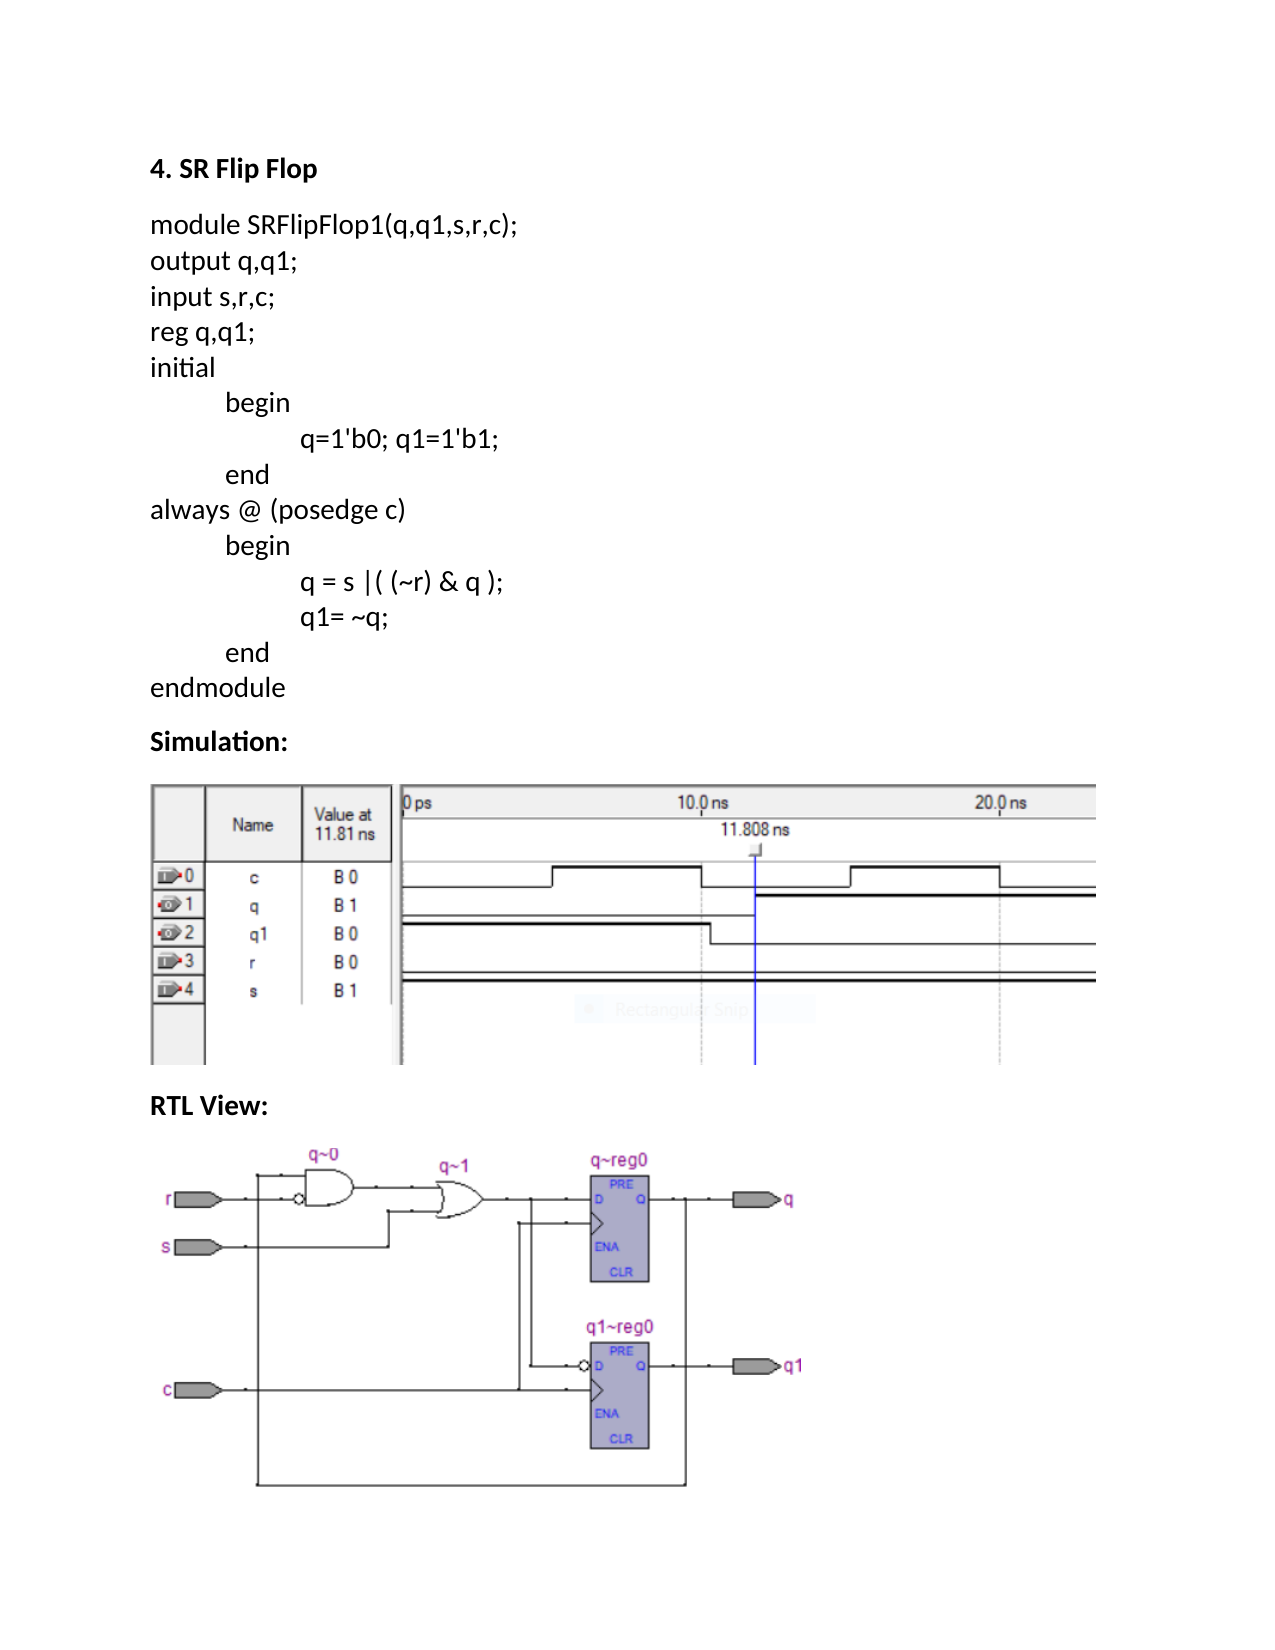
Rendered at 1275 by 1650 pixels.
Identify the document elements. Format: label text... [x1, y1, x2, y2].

text q = s |( (~r) & q ); [150, 563, 1125, 598]
text input s,r,c; [150, 278, 1125, 313]
picture [150, 1148, 801, 1494]
text module SRFlipFlop1(q,q1,s,r,c); [150, 206, 1125, 242]
text endmodule [150, 669, 1125, 705]
text q1= ~q; [150, 598, 1125, 634]
picture [150, 784, 1096, 1065]
text always @ (posedge c) [150, 491, 1125, 527]
text q=1'b0; q1=1'b1; [150, 420, 1125, 456]
text 4. SR Flip Flop [150, 150, 1125, 186]
text initial [150, 349, 1125, 384]
text output q,q1; [150, 242, 1125, 278]
text end [150, 634, 1125, 669]
text Simulation: [150, 723, 1125, 759]
text RTL View: [150, 1087, 1125, 1122]
text begin [150, 384, 1125, 420]
text begin [150, 527, 1125, 563]
text end [150, 456, 1125, 491]
text reg q,q1; [150, 313, 1125, 349]
